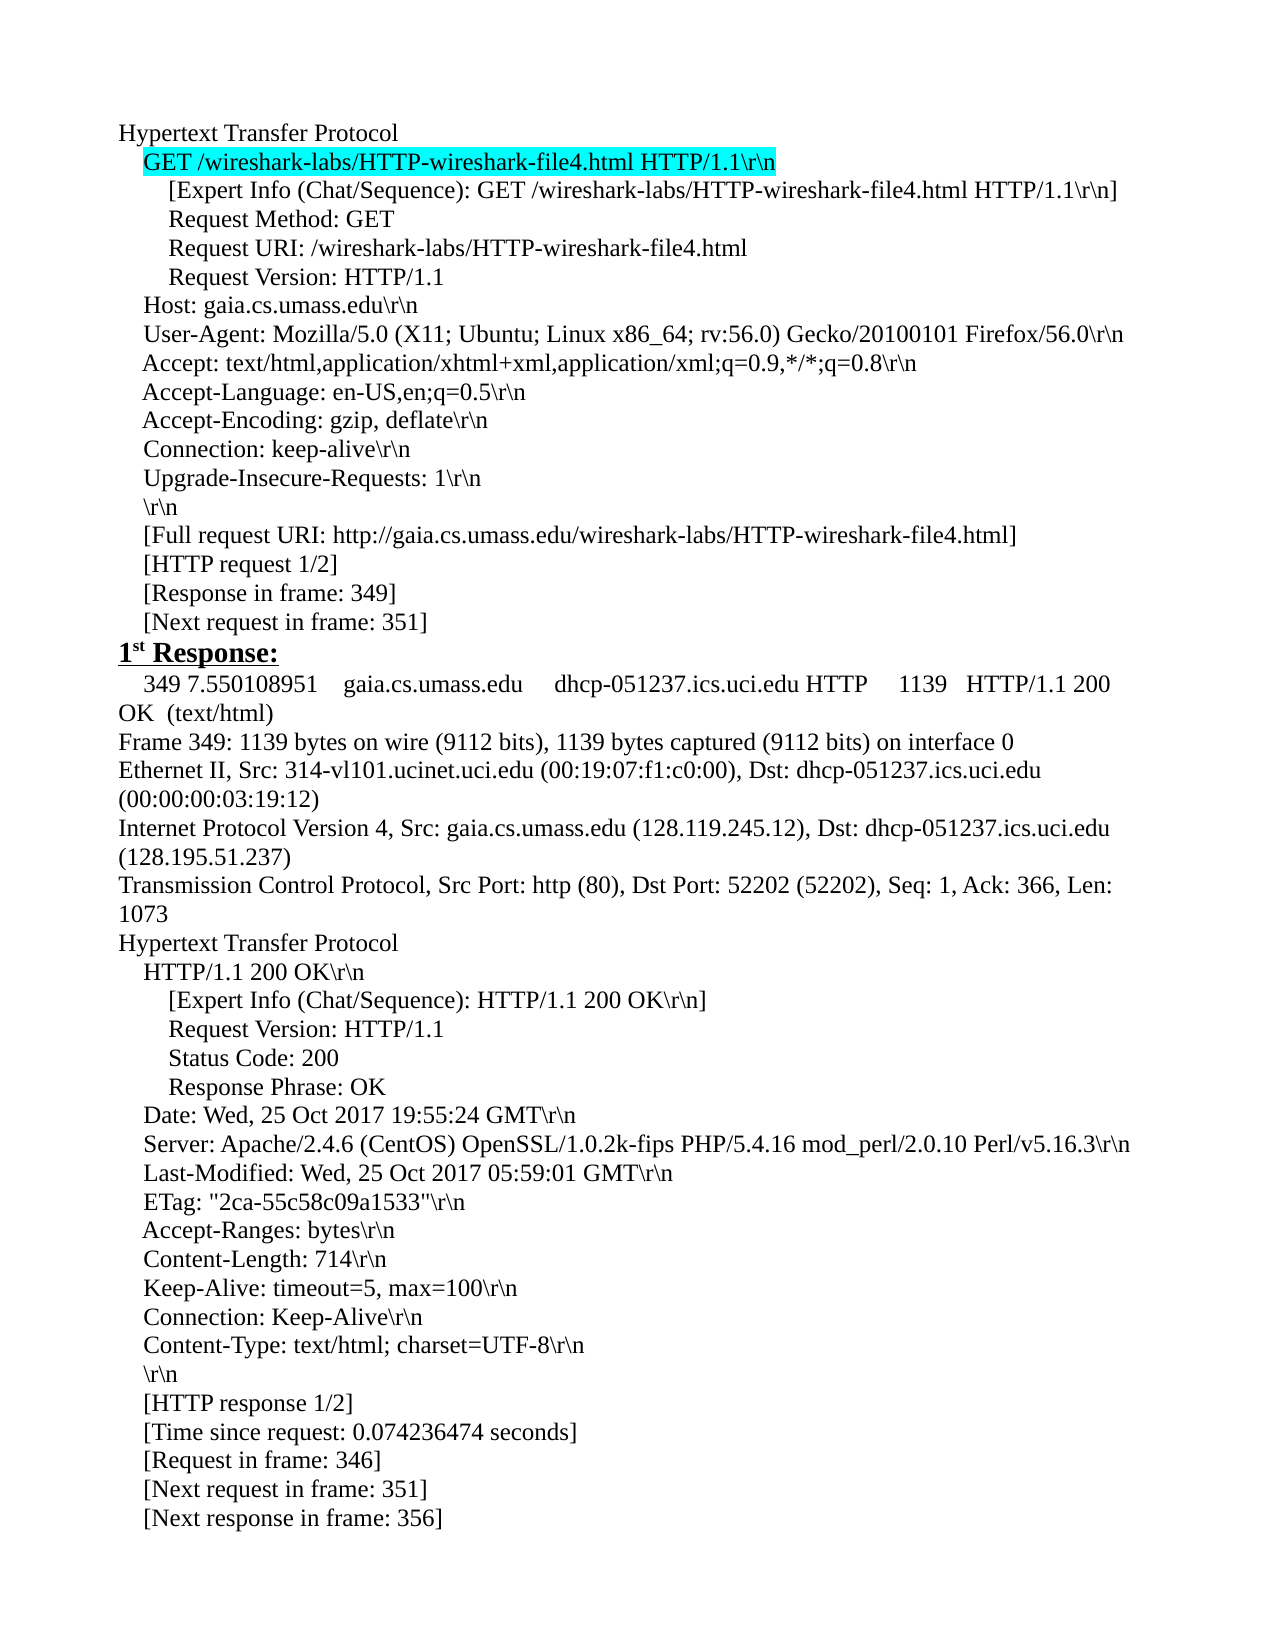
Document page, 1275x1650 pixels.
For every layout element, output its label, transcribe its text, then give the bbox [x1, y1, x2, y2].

text [Full request URI: http://gaia.cs.umass.edu/wireshark-labs/HTTP-wireshark-file4.html] [118, 521, 1157, 549]
text Request Version: HTTP/1.1 [118, 1014, 1157, 1043]
text Keep-Alive: timeout=5, max=100\r\n [118, 1273, 1157, 1302]
text (00:00:00:03:19:12) [118, 784, 1157, 813]
text [Response in frame: 349] [118, 578, 1157, 607]
text [Request in frame: 346] [118, 1445, 1157, 1474]
text Request Version: HTTP/1.1 [118, 262, 1157, 291]
text Request URI: /wireshark-labs/HTTP-wireshark-file4.html [118, 233, 1157, 262]
text Hypertext Transfer Protocol [118, 928, 1157, 957]
text Ethernet II, Src: 314-vl101.ucinet.uci.edu (00:19:07:f1:c0:00), Dst: dhcp-051237.ics.uci.edu [118, 755, 1157, 784]
text [Next request in frame: 351] [118, 607, 1157, 636]
text \r\n [118, 1359, 1157, 1388]
text Accept: text/html,application/xhtml+xml,application/xml;q=0.9,*/*;q=0.8\r\n [118, 348, 1157, 377]
text (128.195.51.237) [118, 842, 1157, 870]
text [HTTP response 1/2] [118, 1388, 1157, 1417]
text Accept-Language: en-US,en;q=0.5\r\n [118, 377, 1157, 406]
text 349 7.550108951 gaia.cs.umass.edu dhcp-051237.ics.uci.edu HTTP 1139 HTTP/1.1 200 [118, 669, 1157, 698]
text [Next response in frame: 356] [118, 1503, 1157, 1532]
text Transmission Control Protocol, Src Port: http (80), Dst Port: 52202 (52202), Seq: 1, Ack: 366, Len: 1073 [118, 870, 1157, 928]
text Connection: Keep-Alive\r\n [118, 1302, 1157, 1330]
text Response Phrase: OK [118, 1072, 1157, 1100]
text Date: Wed, 25 Oct 2017 19:55:24 GMT\r\n [118, 1100, 1157, 1129]
text Last-Modified: Wed, 25 Oct 2017 05:59:01 GMT\r\n [118, 1158, 1157, 1187]
text User-Agent: Mozilla/5.0 (X11; Ubuntu; Linux x86_64; rv:56.0) Gecko/20100101 Firefox/56.0\r\n [118, 319, 1157, 348]
text [Expert Info (Chat/Sequence): GET /wireshark-labs/HTTP-wireshark-file4.html HTTP/1.1\r\n] [118, 176, 1157, 204]
text HTTP/1.1 200 OK\r\n [118, 957, 1157, 985]
text [Next request in frame: 351] [118, 1474, 1157, 1503]
text Internet Protocol Version 4, Src: gaia.cs.umass.edu (128.119.245.12), Dst: dhcp-051237.ics.uci.edu [118, 813, 1157, 842]
text [Expert Info (Chat/Sequence): HTTP/1.1 200 OK\r\n] [118, 985, 1157, 1014]
text Accept-Ranges: bytes\r\n [118, 1215, 1157, 1244]
text [HTTP request 1/2] [118, 549, 1157, 578]
text ETag: "2ca-55c58c09a1533"\r\n [118, 1187, 1157, 1215]
text Content-Type: text/html; charset=UTF-8\r\n [118, 1330, 1157, 1359]
text Status Code: 200 [118, 1043, 1157, 1072]
text Content-Length: 714\r\n [118, 1244, 1157, 1273]
text Frame 349: 1139 bytes on wire (9112 bits), 1139 bytes captured (9112 bits) on interface 0 [118, 727, 1157, 755]
text [Time since request: 0.074236474 seconds] [118, 1417, 1157, 1445]
text Server: Apache/2.4.6 (CentOS) OpenSSL/1.0.2k-fips PHP/5.4.16 mod_perl/2.0.10 Perl/v5.16.3\r\n [118, 1129, 1157, 1158]
text Upgrade-Insecure-Requests: 1\r\n [118, 463, 1157, 492]
text GET /wireshark-labs/HTTP-wireshark-file4.html HTTP/1.1\r\n [118, 147, 1157, 176]
text Hypertext Transfer Protocol [118, 118, 1157, 147]
text \r\n [118, 492, 1157, 521]
text 1st Response: [118, 636, 1157, 669]
text Accept-Encoding: gzip, deflate\r\n [118, 406, 1157, 434]
text OK (text/html) [118, 698, 1157, 727]
text Connection: keep-alive\r\n [118, 434, 1157, 463]
text Request Method: GET [118, 204, 1157, 233]
text Host: gaia.cs.umass.edu\r\n [118, 291, 1157, 319]
